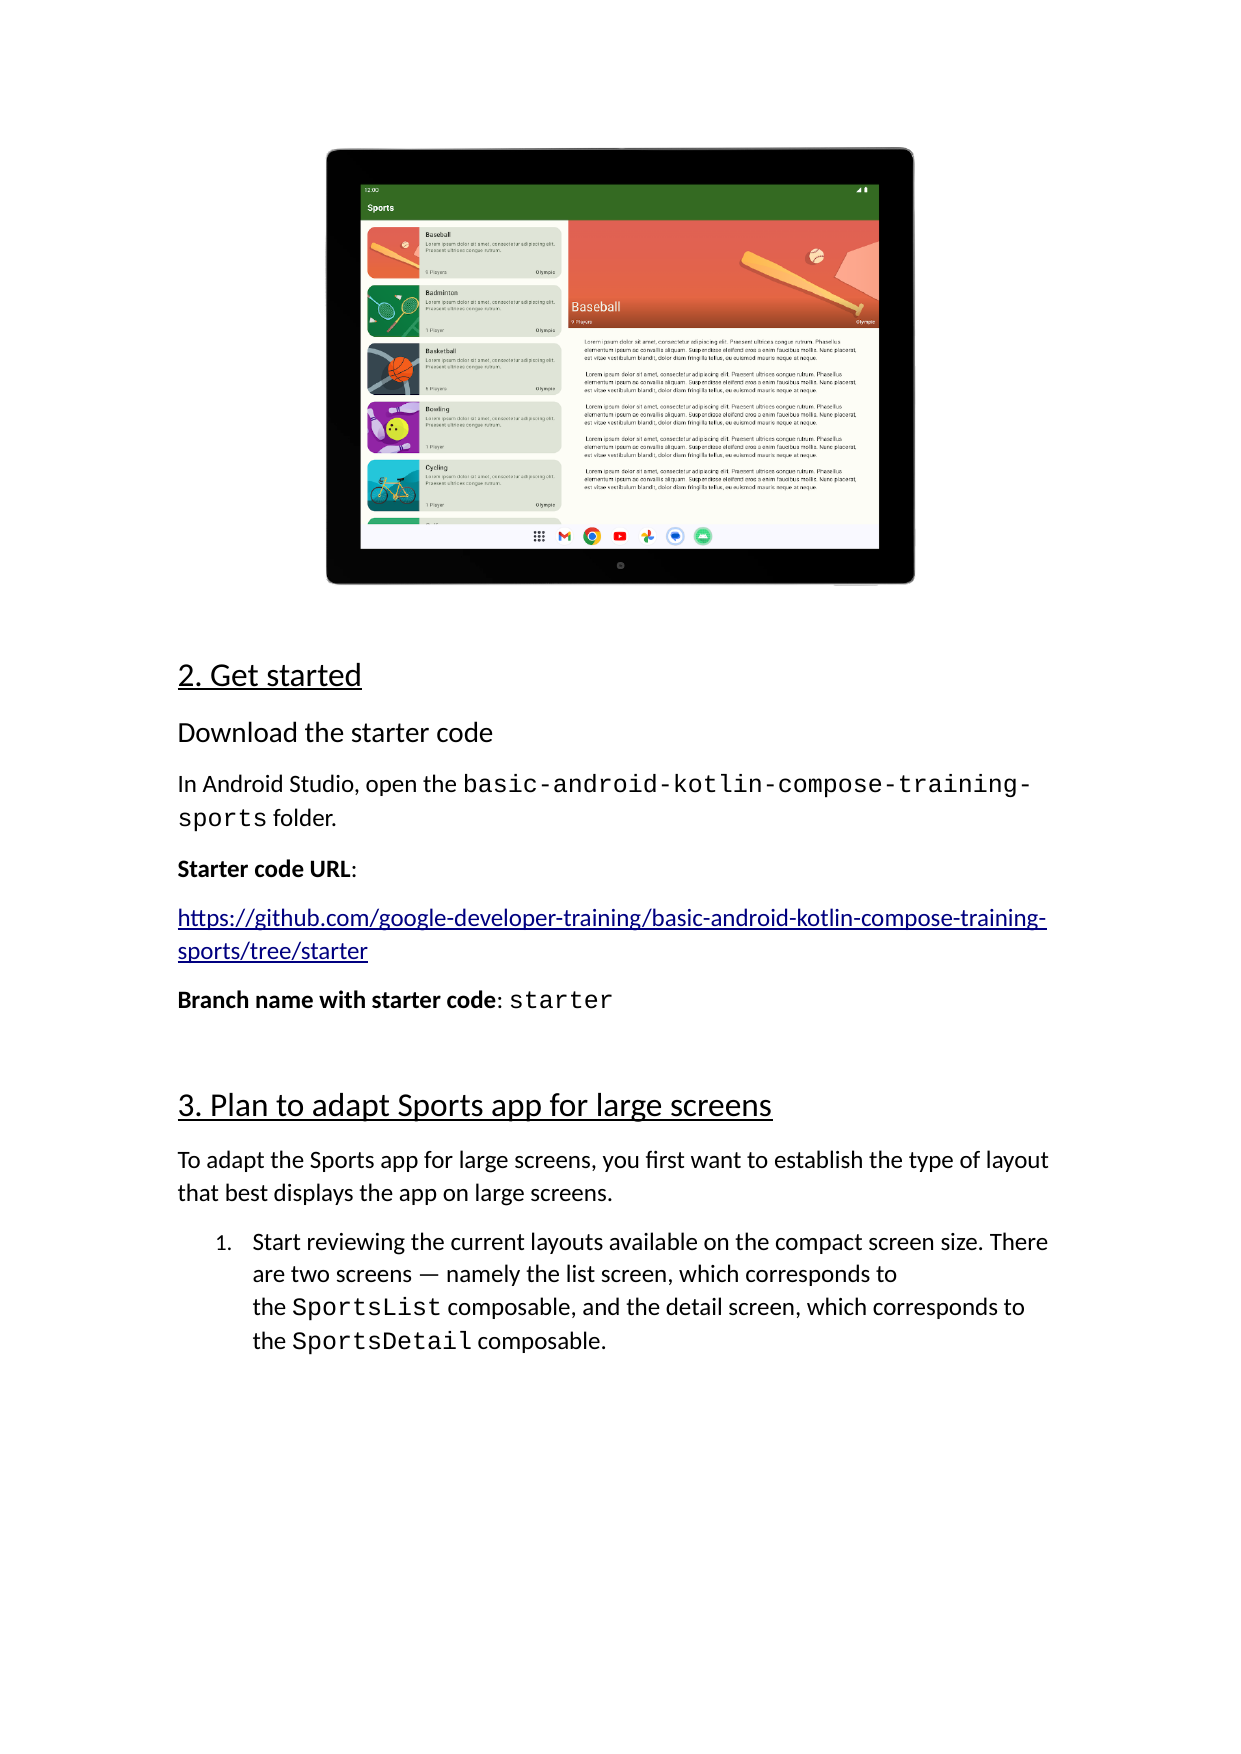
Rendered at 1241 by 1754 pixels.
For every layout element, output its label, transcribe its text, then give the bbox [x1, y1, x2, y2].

text Branch name with starter code: starter [177, 984, 1063, 1016]
text To adapt the Sports app for large screens, you first want to establish the type of layout that best displays the app on large screens. [177, 1144, 1063, 1207]
text 2. Get started [177, 654, 1063, 694]
list Start reviewing the current layouts available on the compact screen size. There are two screens — namely the list screen, which corresponds to the SportsList composable, and the detail screen, which corresponds to the SportsDetail composable. [215, 1226, 1063, 1357]
text In Android Studio, open the basic-android-kotlin-compose-training-sports folder. [177, 768, 1063, 834]
text Starter code URL: [177, 853, 1063, 883]
text https://github.com/google-developer-training/basic-android-kotlin-compose-training-sports/tree/starter [177, 902, 1063, 965]
text Download the starter code [177, 714, 1063, 749]
text 3. Plan to adapt Sports app for large screens [177, 1084, 1063, 1125]
